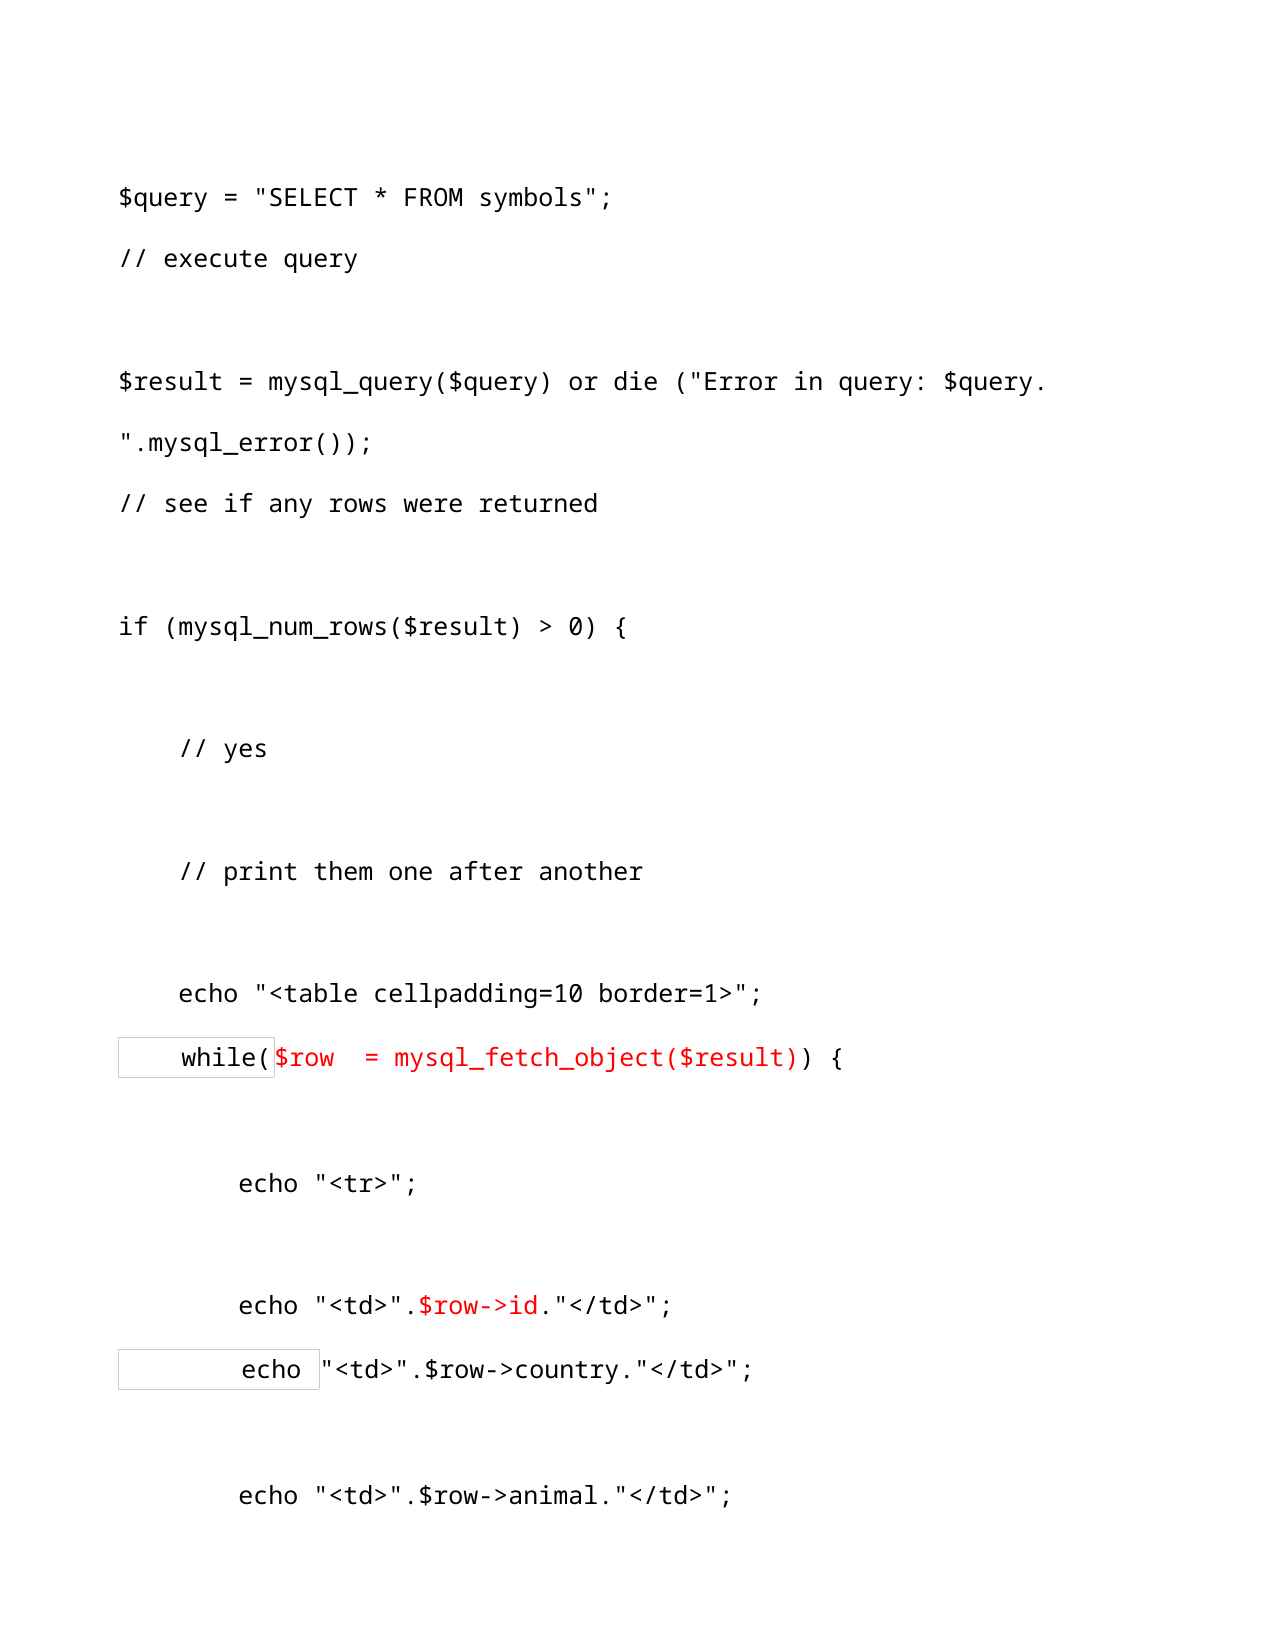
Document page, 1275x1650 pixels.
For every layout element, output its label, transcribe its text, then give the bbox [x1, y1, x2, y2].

text // execute query $result = mysql_query($query) or die ("Error in query: $query. ".mysql_error()); [118, 241, 1157, 458]
text echo "<td>".$row->country."</td>"; echo "<td>".$row->animal."</td>"; [118, 1349, 1157, 1512]
text // see if any rows were returned if (mysql_num_rows($result) > 0) { // yes // print them one after another echo "<table cellpadding=10 border=1>"; [118, 486, 1157, 1010]
text $query = "SELECT * FROM symbols"; [118, 118, 1157, 213]
text while($row = mysql_fetch_object($result)) { echo "<tr>"; echo "<td>".$row->id."</td>"; [118, 1037, 1157, 1322]
